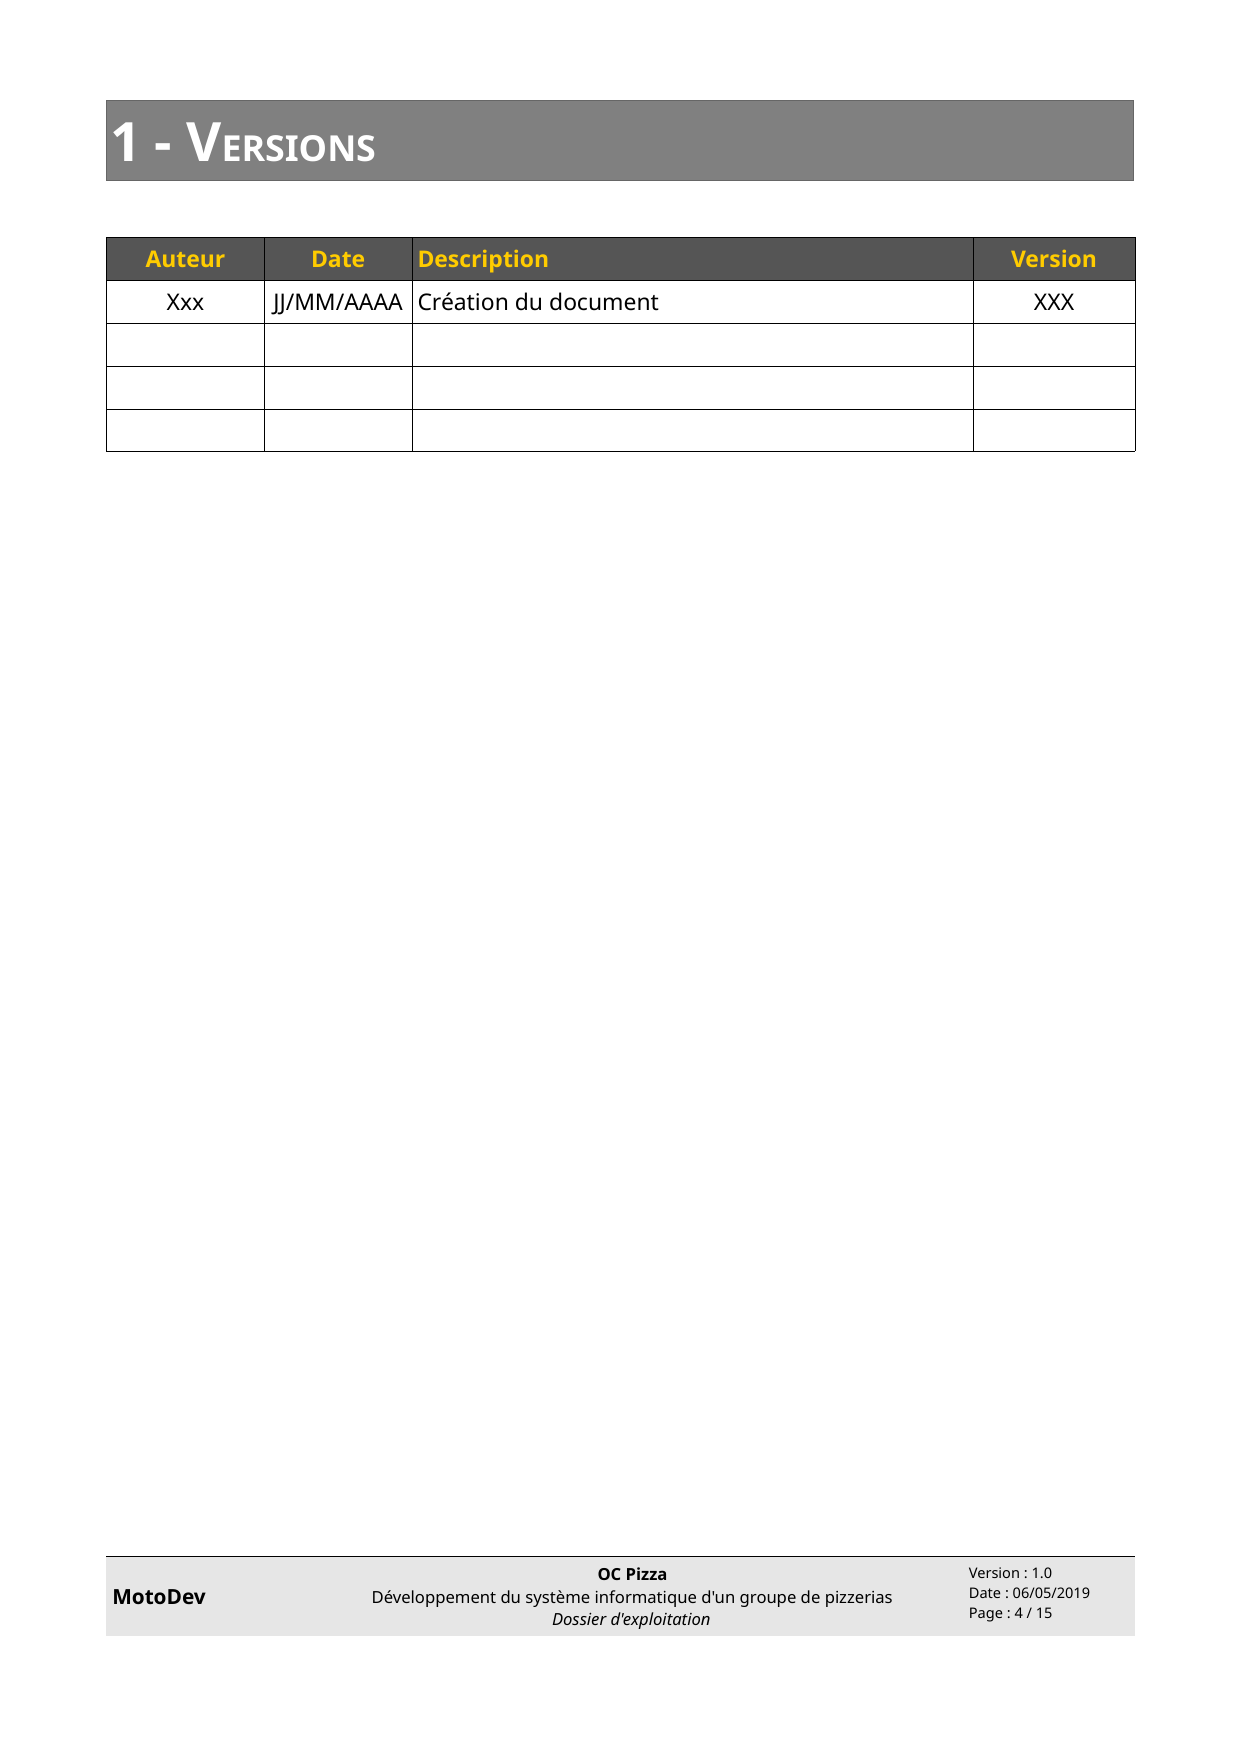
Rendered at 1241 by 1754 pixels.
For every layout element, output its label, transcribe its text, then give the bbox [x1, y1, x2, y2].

table_cell [413, 324, 973, 366]
table_cell [974, 324, 1135, 366]
table_cell [413, 367, 973, 408]
table_cell [265, 367, 412, 408]
table_header Version [974, 238, 1135, 280]
table_cell JJ/MM/AAAA [265, 281, 412, 323]
table_cell XXX [974, 281, 1135, 323]
table_header Auteur [107, 238, 264, 280]
subtitle Versions [107, 101, 1133, 180]
table_cell [265, 324, 412, 366]
table_cell Création du document [413, 281, 973, 323]
table_cell [974, 367, 1135, 408]
table_cell Xxx [107, 281, 264, 323]
table_cell [974, 410, 1135, 451]
table_cell [107, 367, 264, 408]
table_cell [265, 410, 412, 451]
table_cell [107, 324, 264, 366]
table_header Description [413, 238, 973, 280]
table_cell [107, 410, 264, 451]
table_header Date [265, 238, 412, 280]
table_cell [413, 410, 973, 451]
